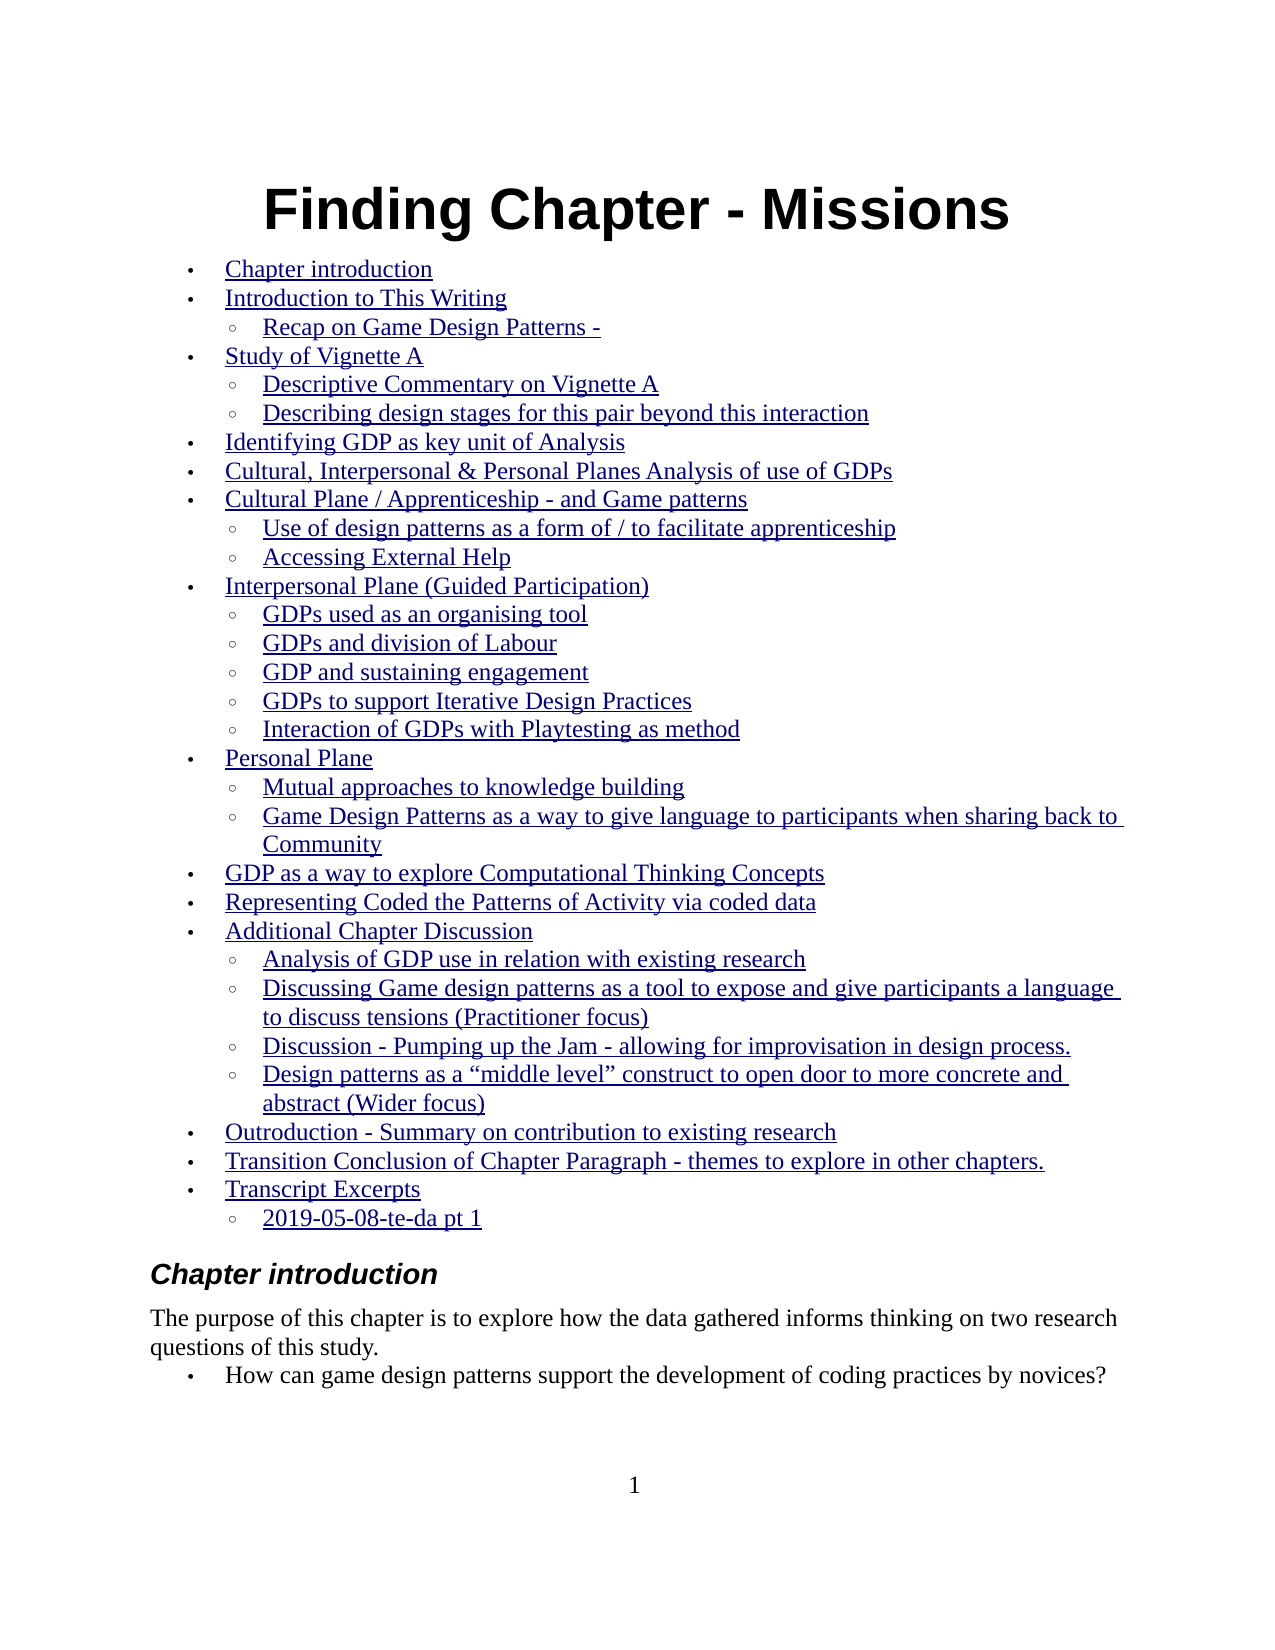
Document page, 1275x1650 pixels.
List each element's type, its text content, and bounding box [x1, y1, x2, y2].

list 2019-05-08-te-da pt 1 [225, 1203, 1125, 1232]
list GDPs used as an organising tool [225, 599, 1125, 628]
list Outroduction - Summary on contribution to existing research [187, 1117, 1125, 1146]
list Analysis of GDP use in relation with existing research [225, 944, 1125, 973]
list Discussing Game design patterns as a tool to expose and give participants a language to discuss tensions (Practitioner focus) [225, 973, 1125, 1031]
list Study of Vignette A [187, 341, 1125, 369]
list Personal Plane [187, 743, 1125, 772]
list Cultural, Interpersonal & Personal Planes Analysis of use of GDPs [187, 456, 1125, 484]
list Interpersonal Plane (Guided Participation) [187, 571, 1125, 599]
list Representing Coded the Patterns of Activity via coded data [187, 887, 1125, 916]
list GDPs to support Iterative Design Practices [225, 686, 1125, 714]
list Introduction to This Writing [187, 283, 1125, 312]
list Mutual approaches to knowledge building [225, 772, 1125, 801]
text The purpose of this chapter is to explore how the data gathered informs thinking on two research questions of this study. [150, 1303, 1125, 1361]
list Interaction of GDPs with Playtesting as method [225, 714, 1125, 743]
list Identifying GDP as key unit of Analysis [187, 427, 1125, 456]
list Describing design stages for this pair beyond this interaction [225, 398, 1125, 427]
list How can game design patterns support the development of coding practices by novices? [187, 1361, 1125, 1389]
list Design patterns as a “middle level” construct to open door to more concrete and abstract (Wider focus) [225, 1059, 1125, 1117]
list Descriptive Commentary on Vignette A [225, 369, 1125, 398]
list Additional Chapter Discussion [187, 916, 1125, 944]
list GDP and sustaining engagement [225, 657, 1125, 686]
list GDPs and division of Labour [225, 628, 1125, 657]
list Transcript Excerpts [187, 1174, 1125, 1203]
list Accessing External Help [225, 542, 1125, 571]
list Use of design patterns as a form of / to facilitate apprenticeship [225, 513, 1125, 542]
list Discussion - Pumping up the Jam - allowing for improvisation in design process. [225, 1031, 1125, 1059]
list GDP as a way to explore Computational Thinking Concepts [187, 858, 1125, 887]
list Cultural Plane / Apprenticeship - and Game patterns [187, 484, 1125, 513]
subtitle Chapter introduction [150, 1257, 1125, 1291]
list Game Design Patterns as a way to give language to participants when sharing back to Community [225, 801, 1125, 858]
list Transition Conclusion of Chapter Paragraph - themes to explore in other chapters. [187, 1146, 1125, 1174]
list Chapter introduction [187, 254, 1125, 283]
title Finding Chapter - Missions [150, 175, 1125, 242]
list Recap on Game Design Patterns - [225, 312, 1125, 341]
